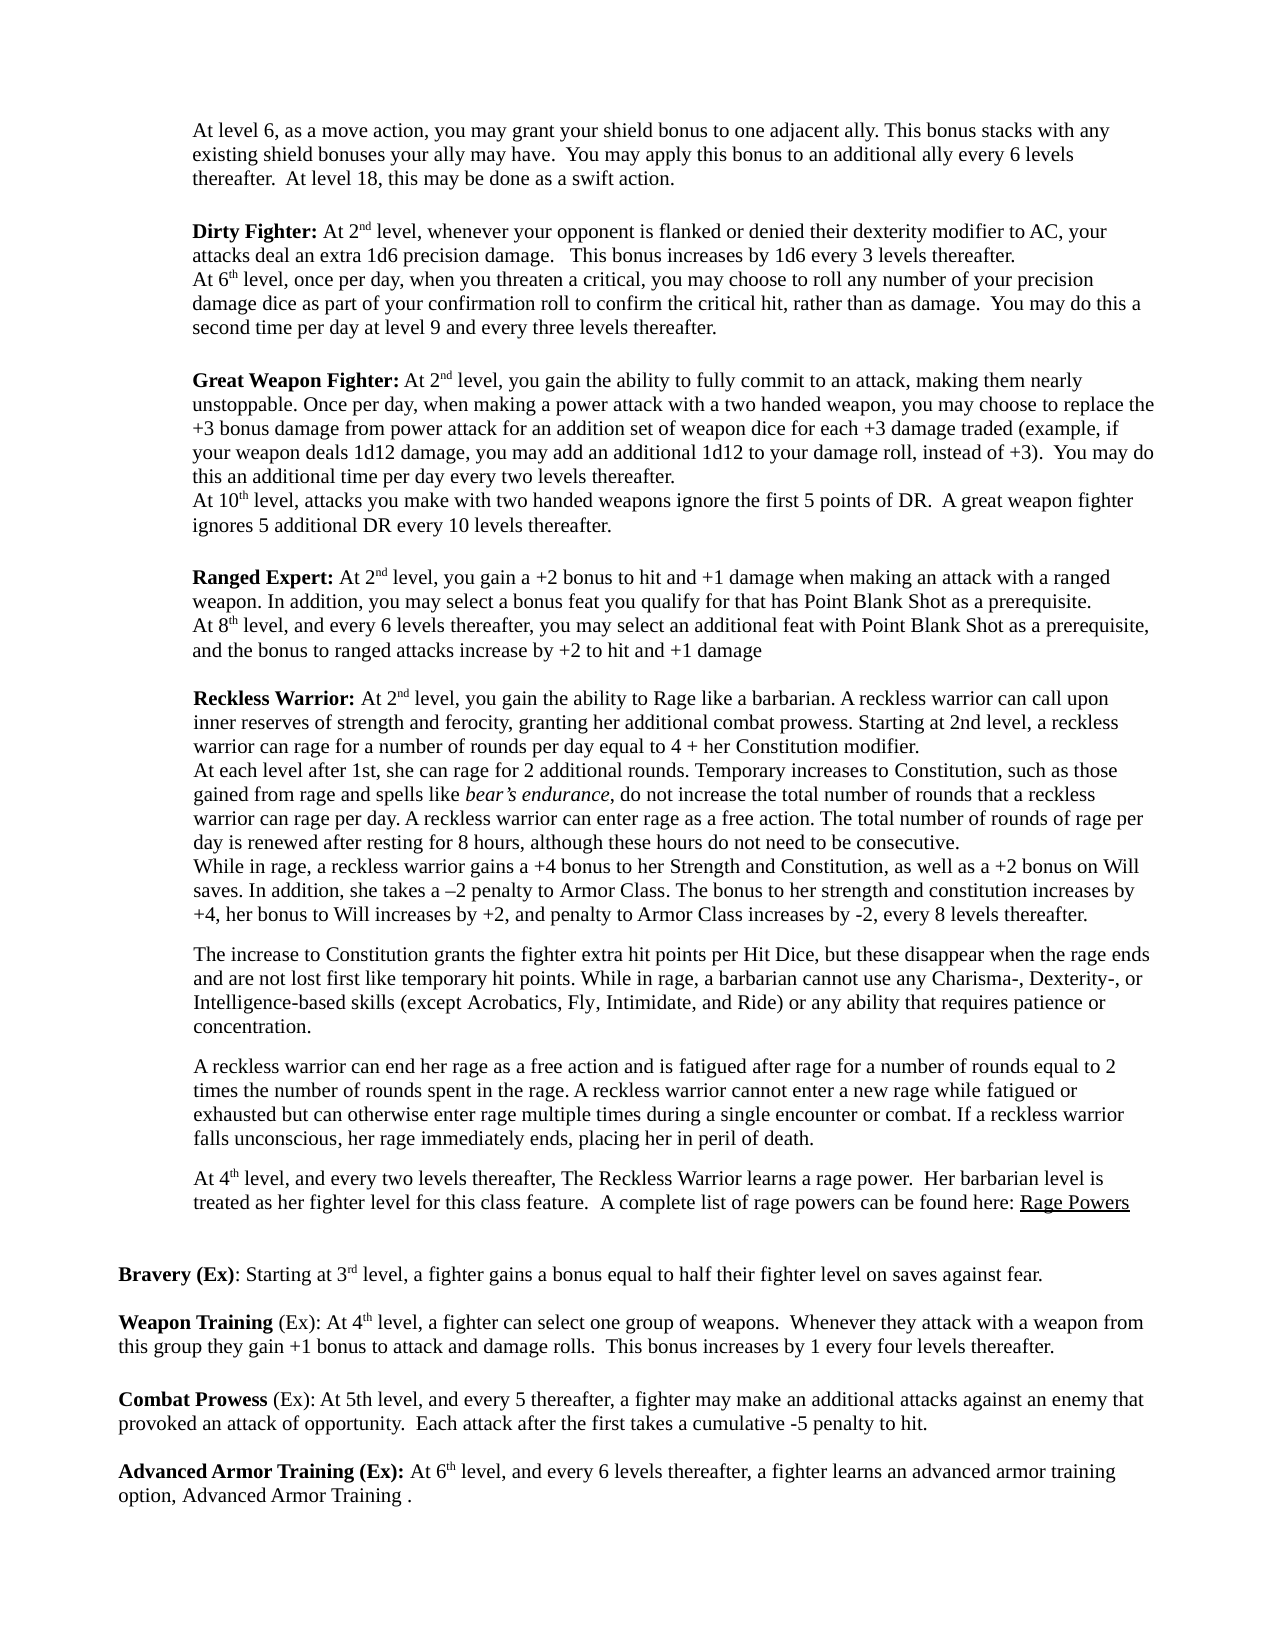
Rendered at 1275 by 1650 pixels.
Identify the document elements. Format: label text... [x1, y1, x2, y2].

text The increase to Constitution grants the fighter extra hit points per Hit Dice, but these disappear when the rage ends and are not lost first like temporary hit points. While in rage, a barbarian cannot use any Charisma-, Dexterity-, or Intelligence-based skills (except Acrobatics, Fly, Intimidate, and Ride) or any ability that requires patience or concentration. [193, 942, 1157, 1038]
text Great Weapon Fighter: At 2nd level, you gain the ability to fully commit to an attack, making them nearly unstoppable. Once per day, when making a power attack with a two handed weapon, you may choose to replace the +3 bonus damage from power attack for an addition set of weapon dice for each +3 damage traded (example, if your weapon deals 1d12 damage, you may add an additional 1d12 to your damage roll, instead of +3). You may do this an additional time per day every two levels thereafter. [118, 368, 1157, 488]
text Ranged Expert: At 2nd level, you gain a +2 bonus to hit and +1 damage when making an attack with a ranged weapon. In addition, you may select a bonus feat you qualify for that has Point Blank Shot as a prerequisite. [118, 565, 1157, 613]
text Dirty Fighter: At 2nd level, whenever your opponent is flanked or denied their dexterity modifier to AC, your attacks deal an extra 1d6 precision damage. This bonus increases by 1d6 every 3 levels thereafter. [118, 219, 1157, 267]
text At 6th level, once per day, when you threaten a critical, you may choose to roll any number of your precision damage dice as part of your confirmation roll to confirm the critical hit, rather than as damage. You may do this a second time per day at level 9 and every three levels thereafter. [118, 267, 1157, 339]
text At 4th level, and every two levels thereafter, The Reckless Warrior learns a rage power. Her barbarian level is treated as her fighter level for this class feature. A complete list of rage powers can be found here: Rage Powers [193, 1166, 1157, 1214]
text Reckless Warrior: At 2nd level, you gain the ability to Rage like a barbarian. A reckless warrior can call upon inner reserves of strength and ferocity, granting her additional combat prowess. Starting at 2nd level, a reckless warrior can rage for a number of rounds per day equal to 4 + her Constitution modifier. [193, 686, 1157, 758]
text At each level after 1st, she can rage for 2 additional rounds. Temporary increases to Constitution, such as those gained from rage and spells like bear’s endurance, do not increase the total number of rounds that a reckless warrior can rage per day. A reckless warrior can enter rage as a free action. The total number of rounds of rage per day is renewed after resting for 8 hours, although these hours do not need to be consecutive. [193, 758, 1157, 854]
text At 8th level, and every 6 levels thereafter, you may select an additional feat with Point Blank Shot as a prerequisite, and the bonus to ranged attacks increase by +2 to hit and +1 damage [118, 613, 1157, 662]
text Weapon Training (Ex): At 4th level, a fighter can select one group of weapons. Whenever they attack with a weapon from this group they gain +1 bonus to attack and damage rolls. This bonus increases by 1 every four levels thereafter. [118, 1310, 1157, 1387]
text Bravery (Ex): Starting at 3rd level, a fighter gains a bonus equal to half their fighter level on saves against fear. [118, 1262, 1157, 1286]
text Advanced Armor Training (Ex): At 6th level, and every 6 levels thereafter, a fighter learns an advanced armor training option, Advanced Armor Training . [118, 1459, 1157, 1507]
text At 10th level, attacks you make with two handed weapons ignore the first 5 points of DR. A great weapon fighter ignores 5 additional DR every 10 levels thereafter. [118, 488, 1157, 537]
text At level 6, as a move action, you may grant your shield bonus to one adjacent ally. This bonus stacks with any existing shield bonuses your ally may have. You may apply this bonus to an additional ally every 6 levels thereafter. At level 18, this may be done as a swift action. [118, 118, 1157, 190]
text A reckless warrior can end her rage as a free action and is fatigued after rage for a number of rounds equal to 2 times the number of rounds spent in the rage. A reckless warrior cannot enter a new rage while fatigued or exhausted but can otherwise enter rage multiple times during a single encounter or combat. If a reckless warrior falls unconscious, her rage immediately ends, placing her in peril of death. [193, 1054, 1157, 1150]
text Combat Prowess (Ex): At 5th level, and every 5 thereafter, a fighter may make an additional attacks against an enemy that provoked an attack of opportunity. Each attack after the first takes a cumulative -5 penalty to hit. [118, 1387, 1157, 1459]
text While in rage, a reckless warrior gains a +4 bonus to her Strength and Constitution, as well as a +2 bonus on Will saves. In addition, she takes a –2 penalty to Armor Class. The bonus to her strength and constitution increases by +4, her bonus to Will increases by +2, and penalty to Armor Class increases by -2, every 8 levels thereafter. [193, 854, 1157, 926]
